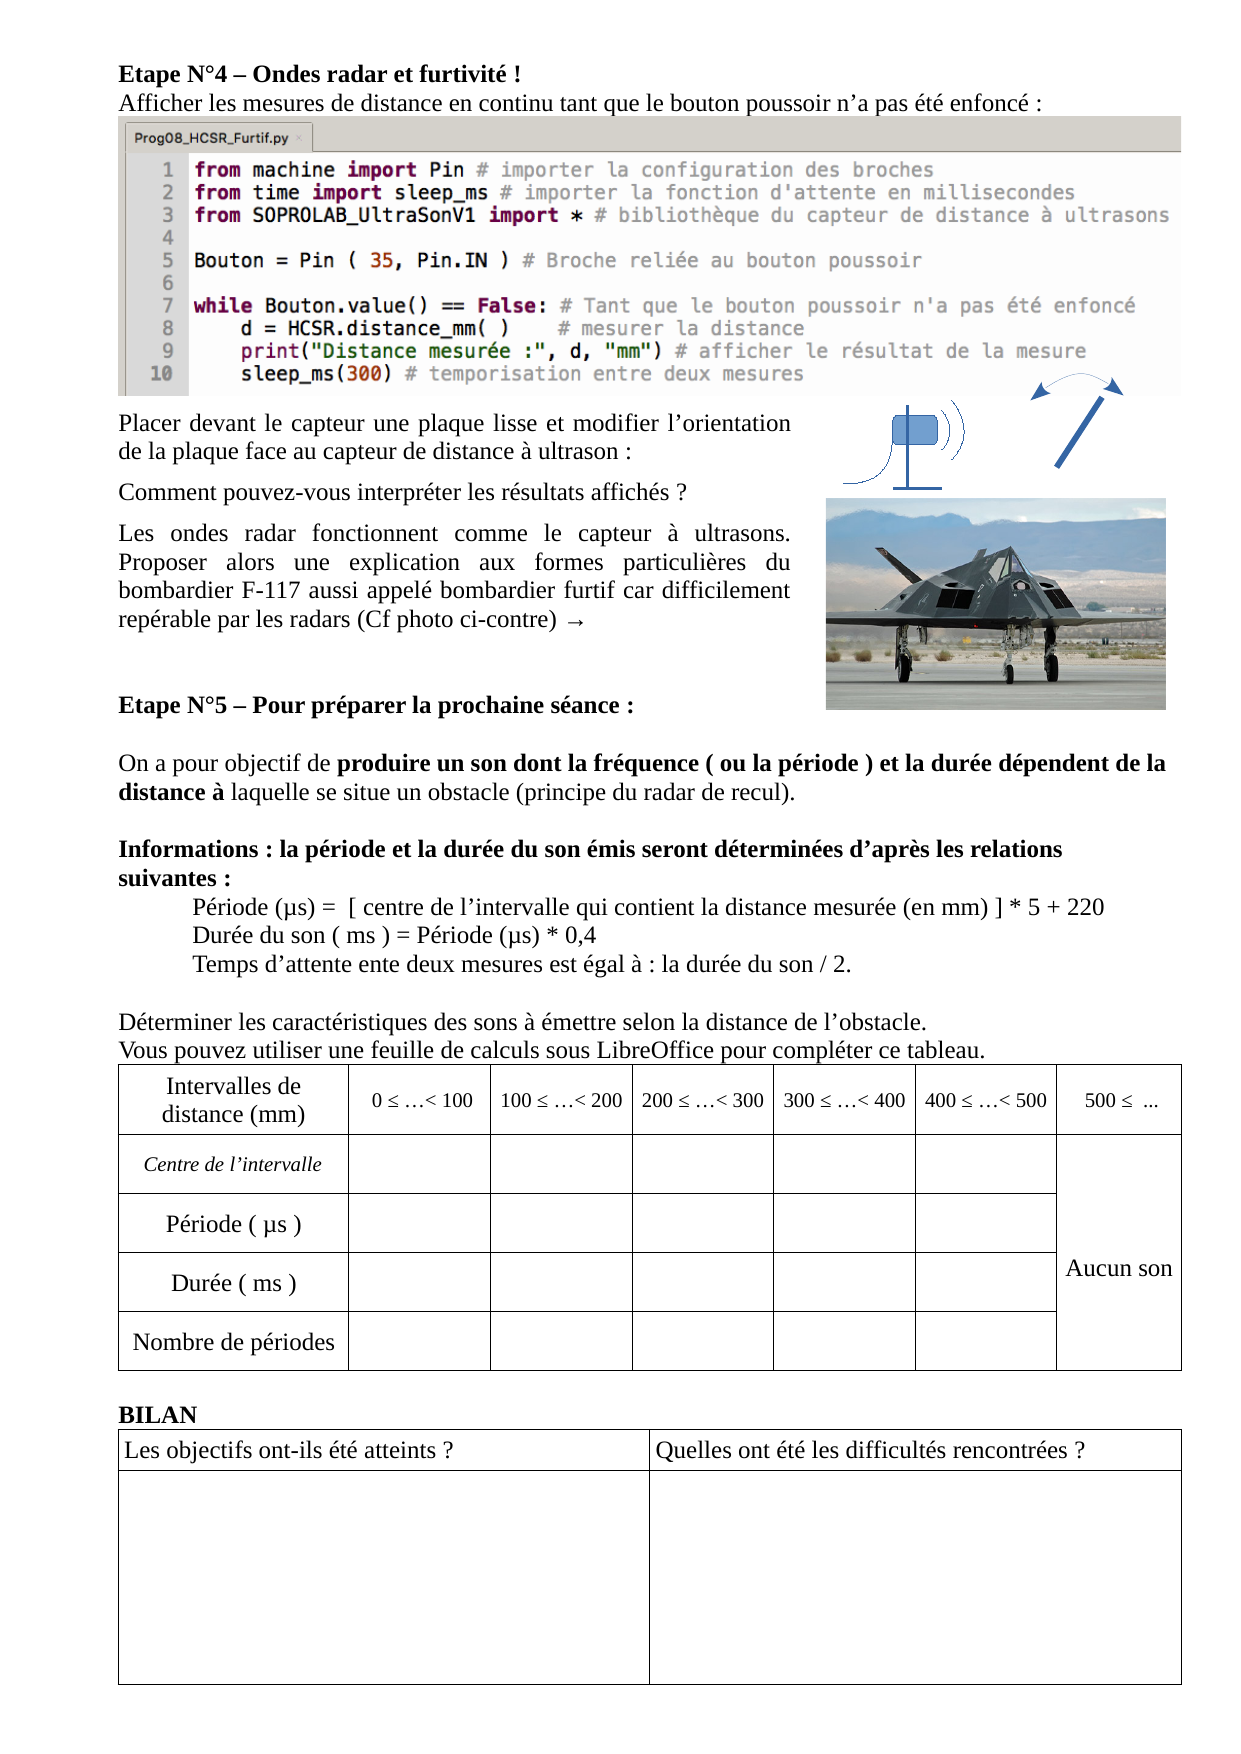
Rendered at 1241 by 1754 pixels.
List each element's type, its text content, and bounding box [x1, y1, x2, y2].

text Vous pouvez utiliser une feuille de calculs sous LibreOffice pour compléter ce tableau. [118, 1035, 1181, 1064]
table_cell [633, 1312, 773, 1370]
table_cell [774, 1135, 915, 1193]
text Déterminer les caractéristiques des sons à émettre selon la distance de l’obstacle. [118, 1007, 1181, 1035]
table_cell [916, 1135, 1056, 1193]
table_cell [774, 1253, 915, 1311]
table_cell [491, 1253, 632, 1311]
table_cell Durée ( ms ) [119, 1253, 348, 1311]
table_header 400 ≤ …< 500 [916, 1065, 1056, 1134]
table_cell [491, 1135, 632, 1193]
table_header 0 ≤ …< 100 [349, 1065, 490, 1134]
table_cell [633, 1194, 773, 1252]
text Afficher les mesures de distance en continu tant que le bouton poussoir n’a pas été enfoncé : [118, 88, 1181, 116]
table_header Quelles ont été les difficultés rencontrées ? [650, 1430, 1181, 1470]
table_header 100 ≤ …< 200 [491, 1065, 632, 1134]
table_cell [774, 1194, 915, 1252]
table_cell [916, 1194, 1056, 1252]
text On a pour objectif de produire un son dont la fréquence ( ou la période ) et la durée dépendent de la distance à laquelle se situe un obstacle (principe du radar de recul). [118, 748, 1181, 805]
table_cell [916, 1312, 1056, 1370]
table_cell [349, 1194, 490, 1252]
table_cell Période ( µs ) [119, 1194, 348, 1252]
table_header 300 ≤ …< 400 [774, 1065, 915, 1134]
text Les ondes radar fonctionnent comme le capteur à ultrasons. Proposer alors une explication aux formes particulières du bombardier F-117 aussi appelé bombardier furtif car difficilement repérable par les radars (Cf photo ci-contre) → [118, 518, 791, 633]
text Période (µs) = [ centre de l’intervalle qui contient la distance mesurée (en mm) ] * 5 + 220 [118, 892, 1181, 920]
table_cell Centre de l’intervalle [119, 1135, 348, 1193]
text Etape N°4 – Ondes radar et furtivité ! [118, 59, 1181, 88]
table_cell [491, 1194, 632, 1252]
table_cell Nombre de périodes [119, 1312, 348, 1370]
table_header 200 ≤ …< 300 [633, 1065, 773, 1134]
table_header Intervalles de distance (mm) [119, 1065, 348, 1134]
table_cell [633, 1135, 773, 1193]
picture [118, 116, 1182, 396]
text BILAN [118, 1400, 1181, 1429]
text Durée du son ( ms ) = Période (µs) * 0,4 [118, 920, 1181, 949]
table_cell [119, 1471, 649, 1684]
table_cell [650, 1471, 1181, 1684]
table_cell [491, 1312, 632, 1370]
table_header Les objectifs ont-ils été atteints ? [119, 1430, 649, 1470]
table_cell [349, 1312, 490, 1370]
table_cell [349, 1253, 490, 1311]
text Comment pouvez-vous interpréter les résultats affichés ? [118, 477, 1181, 506]
text Etape N°5 – Pour préparer la prochaine séance : [118, 690, 1181, 719]
table_cell [916, 1253, 1056, 1311]
table_header 500 ≤ ... [1057, 1065, 1181, 1134]
table_cell Aucun son [1057, 1135, 1181, 1370]
text Temps d’attente ente deux mesures est égal à : la durée du son / 2. [118, 949, 1181, 978]
text Placer devant le capteur une plaque lisse et modifier l’orientation de la plaque face au capteur de distance à ultrason : [118, 408, 791, 465]
table_cell [349, 1135, 490, 1193]
text Informations : la période et la durée du son émis seront déterminées d’après les relations suivantes : [118, 834, 1181, 892]
table_cell [633, 1253, 773, 1311]
table_cell [774, 1312, 915, 1370]
picture [825, 498, 1166, 710]
